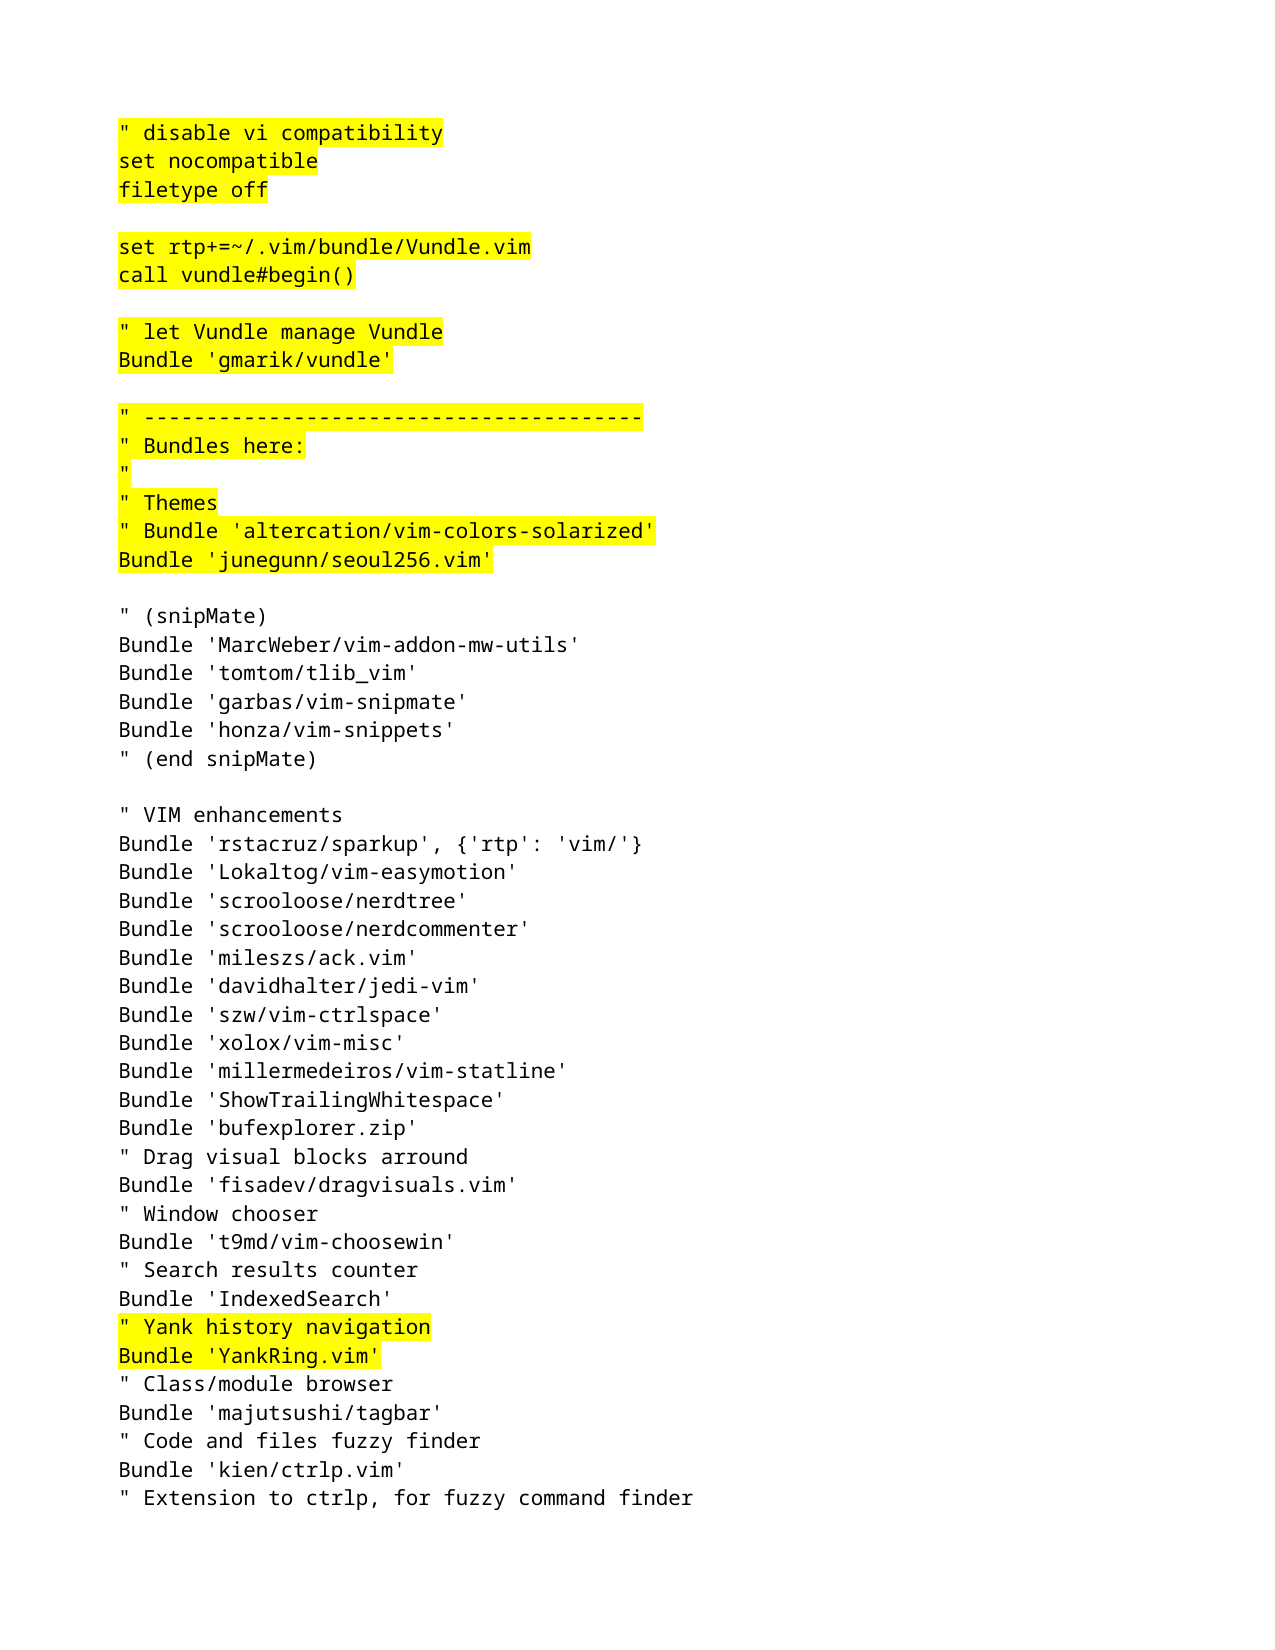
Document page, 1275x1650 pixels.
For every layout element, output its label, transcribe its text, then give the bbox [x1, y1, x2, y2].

text Bundle 'fisadev/dragvisuals.vim' [118, 1170, 1157, 1199]
text Bundle 'rstacruz/sparkup', {'rtp': 'vim/'} [118, 829, 1157, 857]
text " Yank history navigation [118, 1312, 1157, 1341]
text Bundle 'MarcWeber/vim-addon-mw-utils' [118, 630, 1157, 658]
text Bundle 'davidhalter/jedi-vim' [118, 971, 1157, 1000]
text Bundle 'mileszs/ack.vim' [118, 943, 1157, 971]
text Bundle 'honza/vim-snippets' [118, 715, 1157, 744]
text " Window chooser [118, 1199, 1157, 1227]
text Bundle 'junegunn/seoul256.vim' [118, 545, 1157, 573]
text " ---------------------------------------- [118, 402, 1157, 431]
text " Class/module browser [118, 1369, 1157, 1398]
text Bundle 'xolox/vim-misc' [118, 1028, 1157, 1057]
text Bundle 'YankRing.vim' [118, 1341, 1157, 1369]
text " Themes [118, 488, 1157, 516]
text Bundle 'majutsushi/tagbar' [118, 1398, 1157, 1426]
text Bundle 't9md/vim-choosewin' [118, 1227, 1157, 1256]
text " [118, 459, 1157, 488]
text " (snipMate) [118, 602, 1157, 630]
text Bundle 'kien/ctrlp.vim' [118, 1455, 1157, 1483]
text Bundle 'gmarik/vundle' [118, 346, 1157, 374]
text " Drag visual blocks arround [118, 1142, 1157, 1170]
text Bundle 'scrooloose/nerdcommenter' [118, 914, 1157, 943]
text " (end snipMate) [118, 744, 1157, 772]
text set nocompatible [118, 147, 1157, 175]
text " Extension to ctrlp, for fuzzy command finder [118, 1483, 1157, 1512]
text set rtp+=~/.vim/bundle/Vundle.vim [118, 232, 1157, 260]
text " VIM enhancements [118, 801, 1157, 829]
text " disable vi compatibility [118, 118, 1157, 147]
text Bundle 'tomtom/tlib_vim' [118, 658, 1157, 687]
text " Code and files fuzzy finder [118, 1426, 1157, 1455]
text Bundle 'Lokaltog/vim-easymotion' [118, 857, 1157, 886]
text call vundle#begin() [118, 260, 1157, 289]
text Bundle 'szw/vim-ctrlspace' [118, 1000, 1157, 1028]
text Bundle 'IndexedSearch' [118, 1284, 1157, 1312]
text Bundle 'scrooloose/nerdtree' [118, 886, 1157, 914]
text " Bundles here: [118, 431, 1157, 459]
text filetype off [118, 175, 1157, 203]
text Bundle 'bufexplorer.zip' [118, 1113, 1157, 1142]
text Bundle 'millermedeiros/vim-statline' [118, 1057, 1157, 1085]
text Bundle 'garbas/vim-snipmate' [118, 687, 1157, 715]
text " Search results counter [118, 1256, 1157, 1284]
text Bundle 'ShowTrailingWhitespace' [118, 1085, 1157, 1113]
text " Bundle 'altercation/vim-colors-solarized' [118, 516, 1157, 545]
text " let Vundle manage Vundle [118, 317, 1157, 346]
